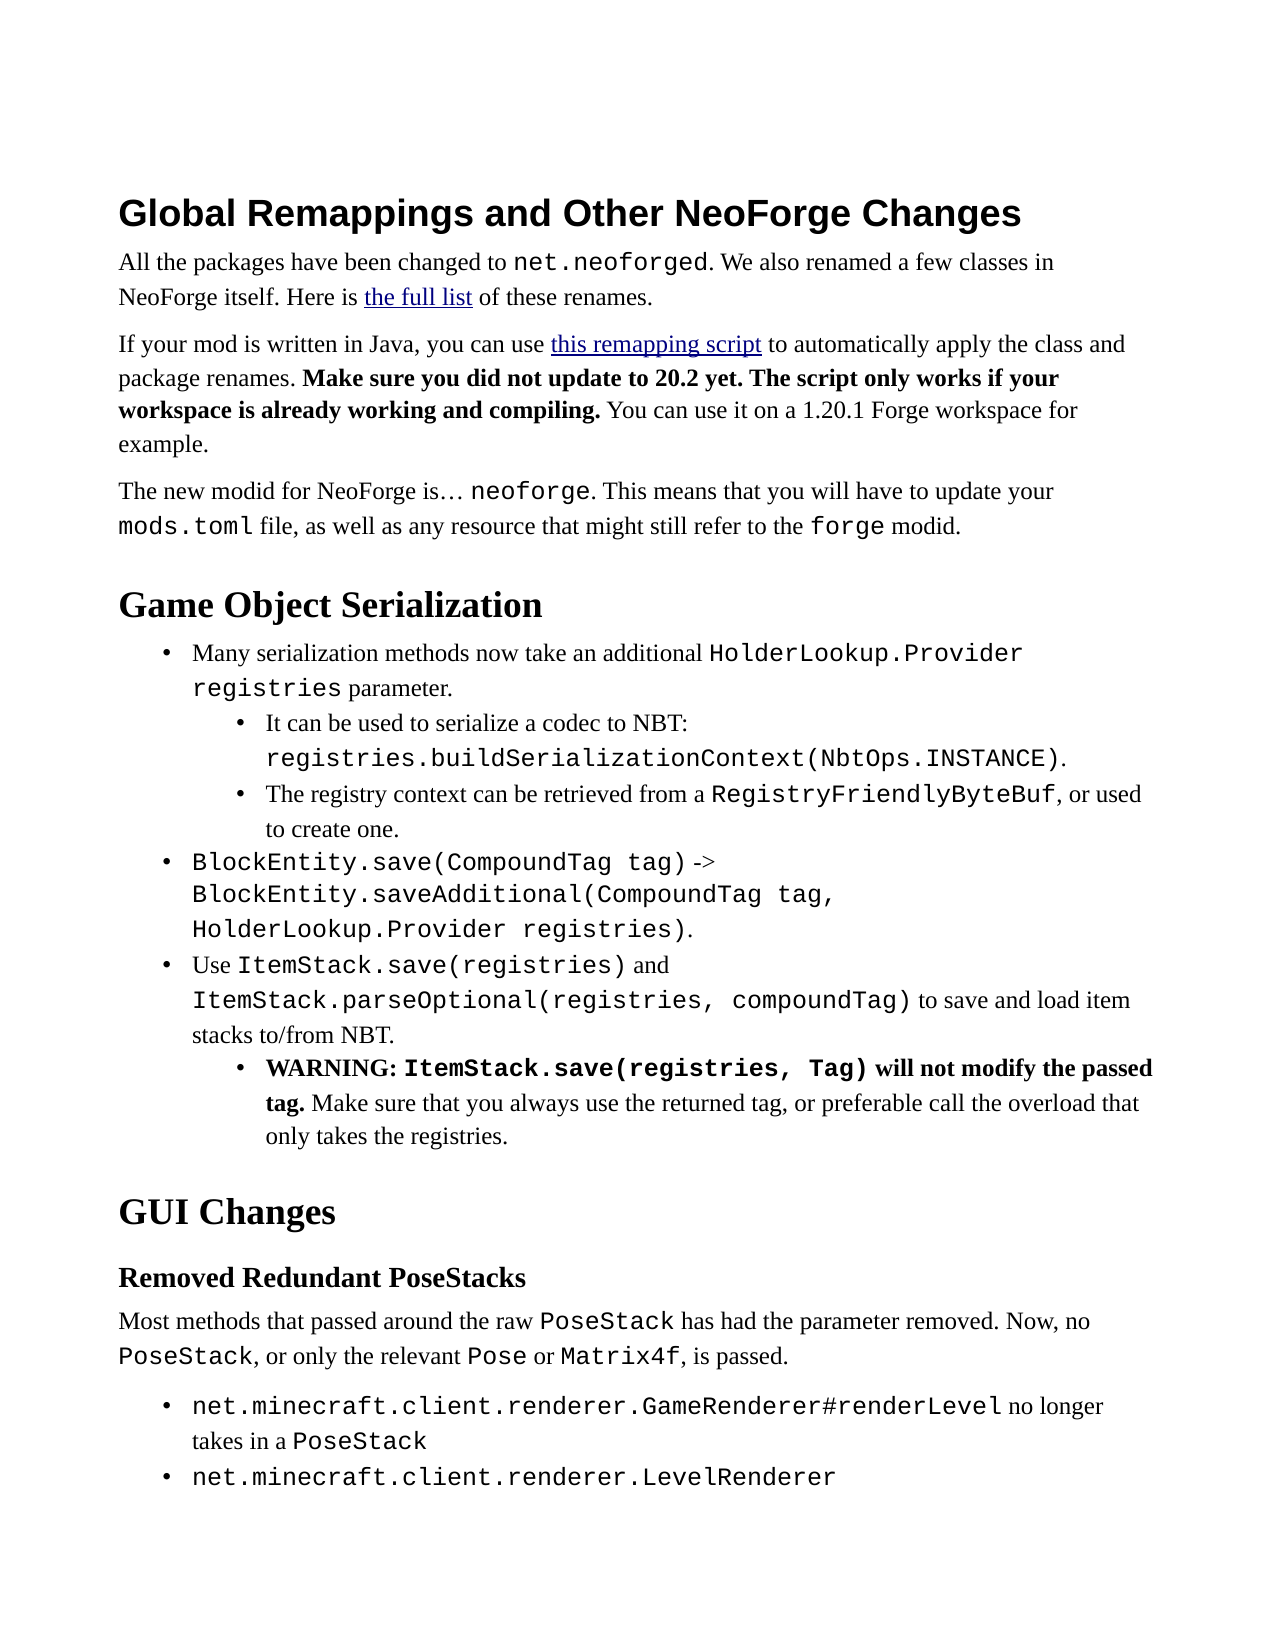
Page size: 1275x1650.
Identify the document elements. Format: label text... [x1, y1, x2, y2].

list Many serialization methods now take an additional HolderLookup.Provider registries parameter. [162, 638, 1157, 704]
subtitle Global Remappings and Other NeoForge Changes [118, 191, 1157, 234]
list Use ItemStack.save(registries) and ItemStack.parseOptional(registries, compoundTag) to save and load item stacks to/from NBT. [162, 950, 1157, 1049]
list WARNING: ItemStack.save(registries, Tag) will not modify the passed tag. Make sure that you always use the returned tag, or preferable call the overload that only takes the registries. [236, 1053, 1157, 1150]
subtitle Removed Redundant PoseStacks [118, 1260, 1157, 1293]
list net.minecraft.client.renderer.GameRenderer#renderLevel no longer takes in a PoseStack [162, 1391, 1157, 1457]
text All the packages have been changed to net.neoforged. We also renamed a few classes in NeoForge itself. Here is the full list of these renames. [118, 247, 1157, 311]
list BlockEntity.save(CompoundTag tag) -> BlockEntity.saveAdditional(CompoundTag tag, HolderLookup.Provider registries). [162, 847, 1157, 945]
list net.minecraft.client.renderer.LevelRenderer [162, 1462, 1157, 1492]
list The registry context can be retrieved from a RegistryFriendlyByteBuf, or used to create one. [236, 779, 1157, 843]
text Most methods that passed around the raw PoseStack has had the parameter removed. Now, no PoseStack, or only the relevant Pose or Matrix4f, is passed. [118, 1306, 1157, 1372]
subtitle GUI Changes [118, 1190, 1157, 1233]
text If your mod is written in Java, you can use this remapping script to automatically apply the class and package renames. Make sure you did not update to 20.2 yet. The script only works if your workspace is already working and compiling. You can use it on a 1.20.1 Forge workspace for example. [118, 329, 1157, 457]
subtitle Game Object Serialization [118, 582, 1157, 625]
text The new modid for NeoForge is… neoforge. This means that you will have to update your mods.toml file, as well as any resource that might still refer to the forge modid. [118, 476, 1157, 542]
list It can be used to serialize a codec to NBT: registries.buildSerializationContext(NbtOps.INSTANCE). [236, 708, 1157, 774]
